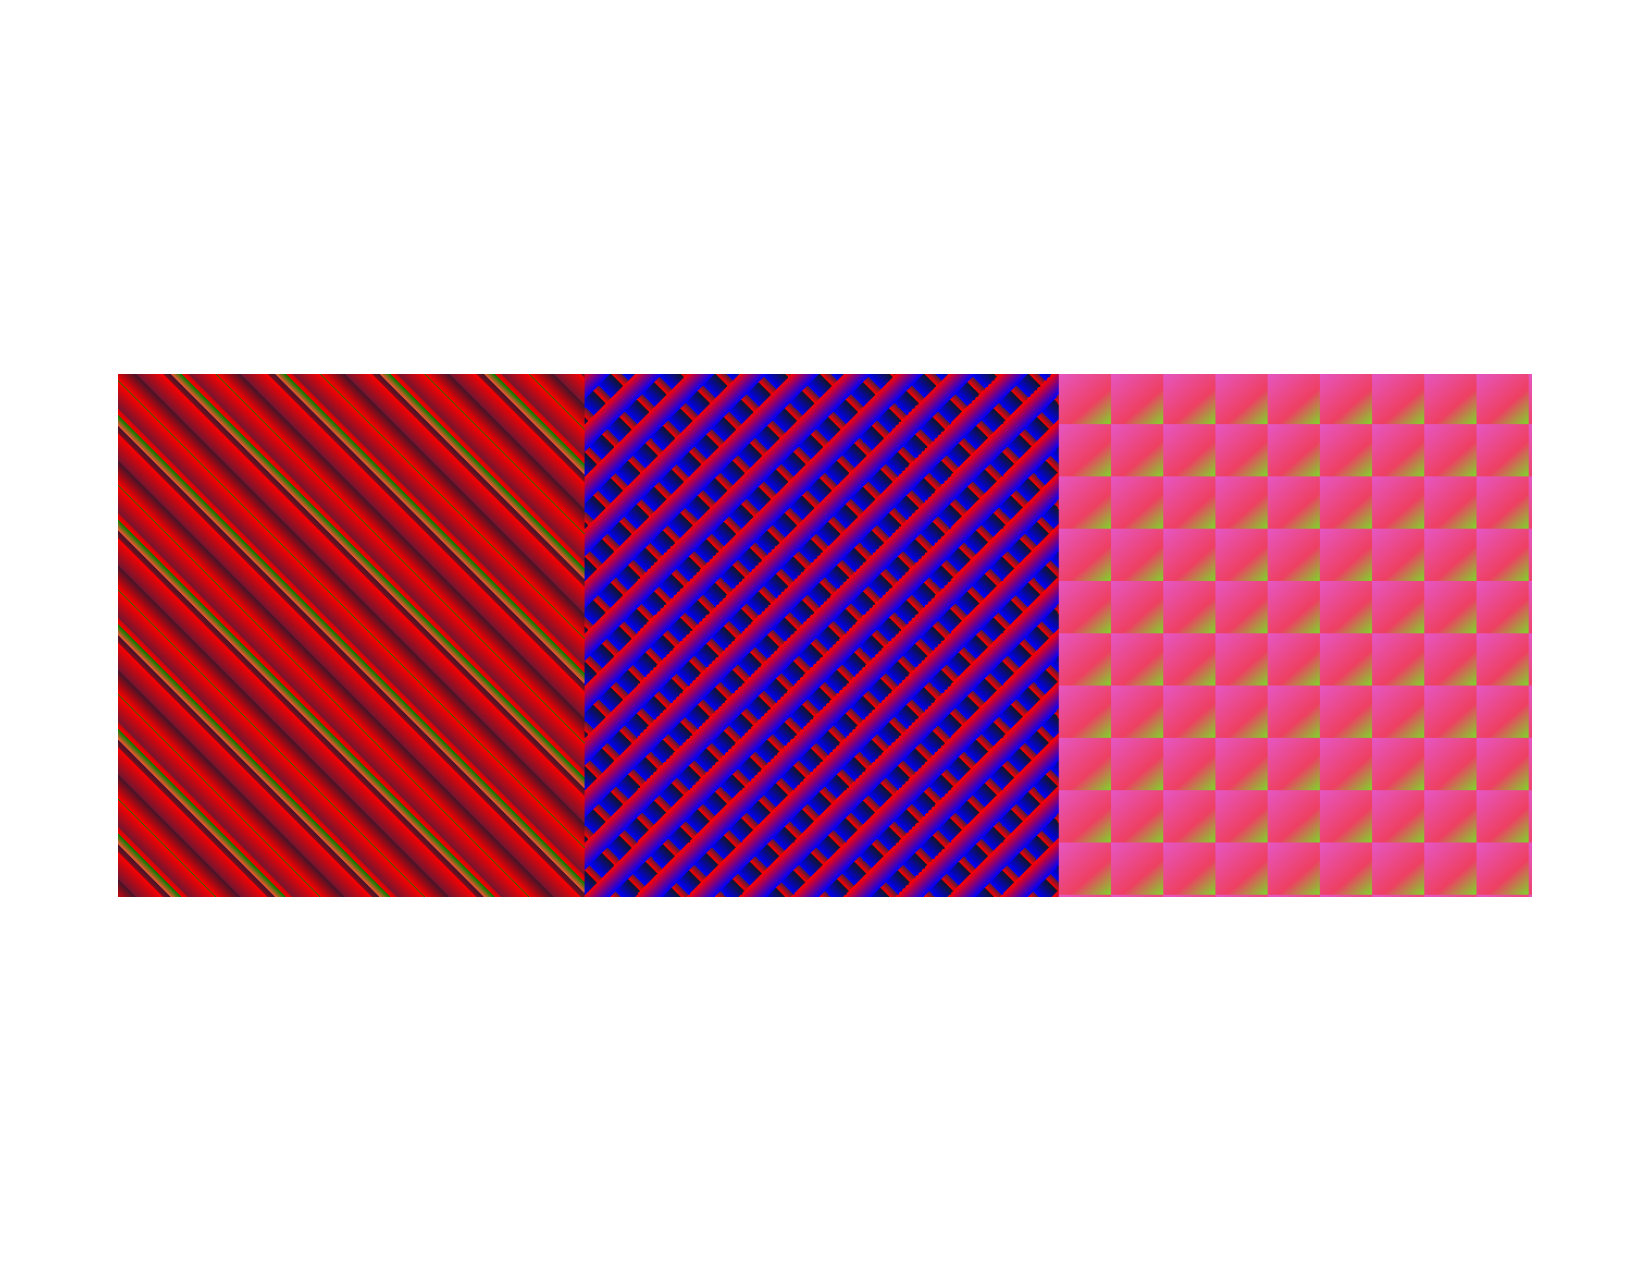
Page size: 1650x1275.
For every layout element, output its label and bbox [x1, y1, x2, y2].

picture [118, 374, 1532, 897]
